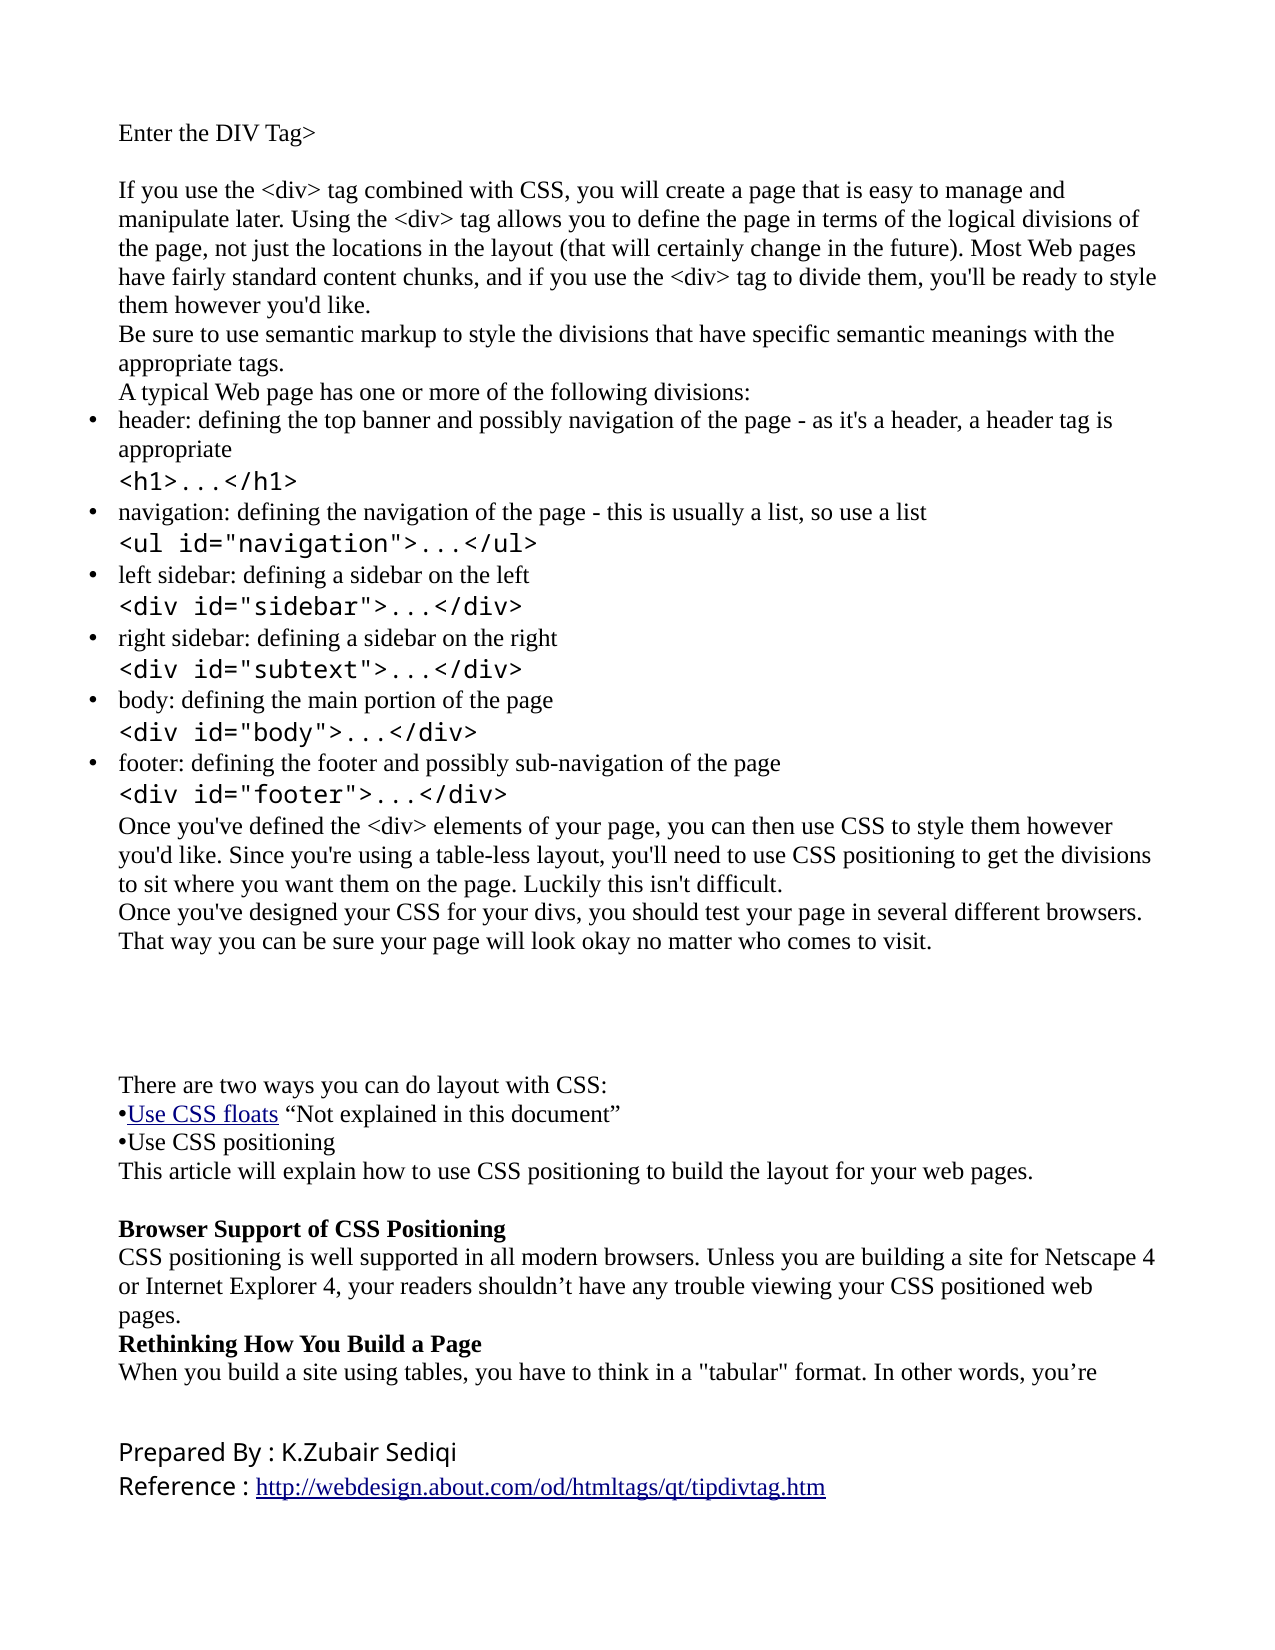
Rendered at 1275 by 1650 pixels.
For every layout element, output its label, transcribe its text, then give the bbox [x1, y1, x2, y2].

list <div id="sidebar">...</div> [118, 589, 1157, 623]
list footer: defining the footer and possibly sub-navigation of the page [118, 748, 1157, 777]
text Rethinking How You Build a Page [118, 1329, 1157, 1357]
text Enter the DIV Tag> [118, 118, 1157, 147]
list <h1>...</h1> [118, 463, 1157, 497]
list Use CSS floats “Not explained in this document” [118, 1099, 1157, 1127]
list header: defining the top banner and possibly navigation of the page - as it's a header, a header tag is appropriate [118, 406, 1157, 463]
list navigation: defining the navigation of the page - this is usually a list, so use a list [118, 497, 1157, 526]
list body: defining the main portion of the page [118, 686, 1157, 714]
text Once you've designed your CSS for your divs, you should test your page in several different browsers. That way you can be sure your page will look okay no matter who comes to visit. [118, 897, 1157, 955]
text Browser Support of CSS Positioning [118, 1214, 1157, 1242]
list right sidebar: defining a sidebar on the right [118, 623, 1157, 652]
list <div id="footer">...</div> [118, 777, 1157, 811]
list left sidebar: defining a sidebar on the left [118, 560, 1157, 589]
list <div id="body">...</div> [118, 714, 1157, 748]
text A typical Web page has one or more of the following divisions: [118, 377, 1157, 406]
text If you use the <div> tag combined with CSS, you will create a page that is easy to manage and manipulate later. Using the <div> tag allows you to define the page in terms of the logical divisions of the page, not just the locations in the layout (that will certainly change in the future). Most Web pages have fairly standard content chunks, and if you use the <div> tag to divide them, you'll be ready to style them however you'd like. [118, 176, 1157, 319]
text Be sure to use semantic markup to style the divisions that have specific semantic meanings with the appropriate tags. [118, 319, 1157, 377]
text When you build a site using tables, you have to think in a "tabular" format. In other words, you’re [118, 1357, 1157, 1386]
text There are two ways you can do layout with CSS: [118, 1070, 1157, 1099]
text CSS positioning is well supported in all modern browsers. Unless you are building a site for Netscape 4 or Internet Explorer 4, your readers shouldn’t have any trouble viewing your CSS positioned web pages. [118, 1242, 1157, 1329]
text Once you've defined the <div> elements of your page, you can then use CSS to style them however you'd like. Since you're using a table-less layout, you'll need to use CSS positioning to get the divisions to sit where you want them on the page. Luckily this isn't difficult. [118, 811, 1157, 897]
text This article will explain how to use CSS positioning to build the layout for your web pages. [118, 1156, 1157, 1185]
list Use CSS positioning [118, 1127, 1157, 1156]
list <div id="subtext">...</div> [118, 652, 1157, 686]
list <ul id="navigation">...</ul> [118, 526, 1157, 560]
